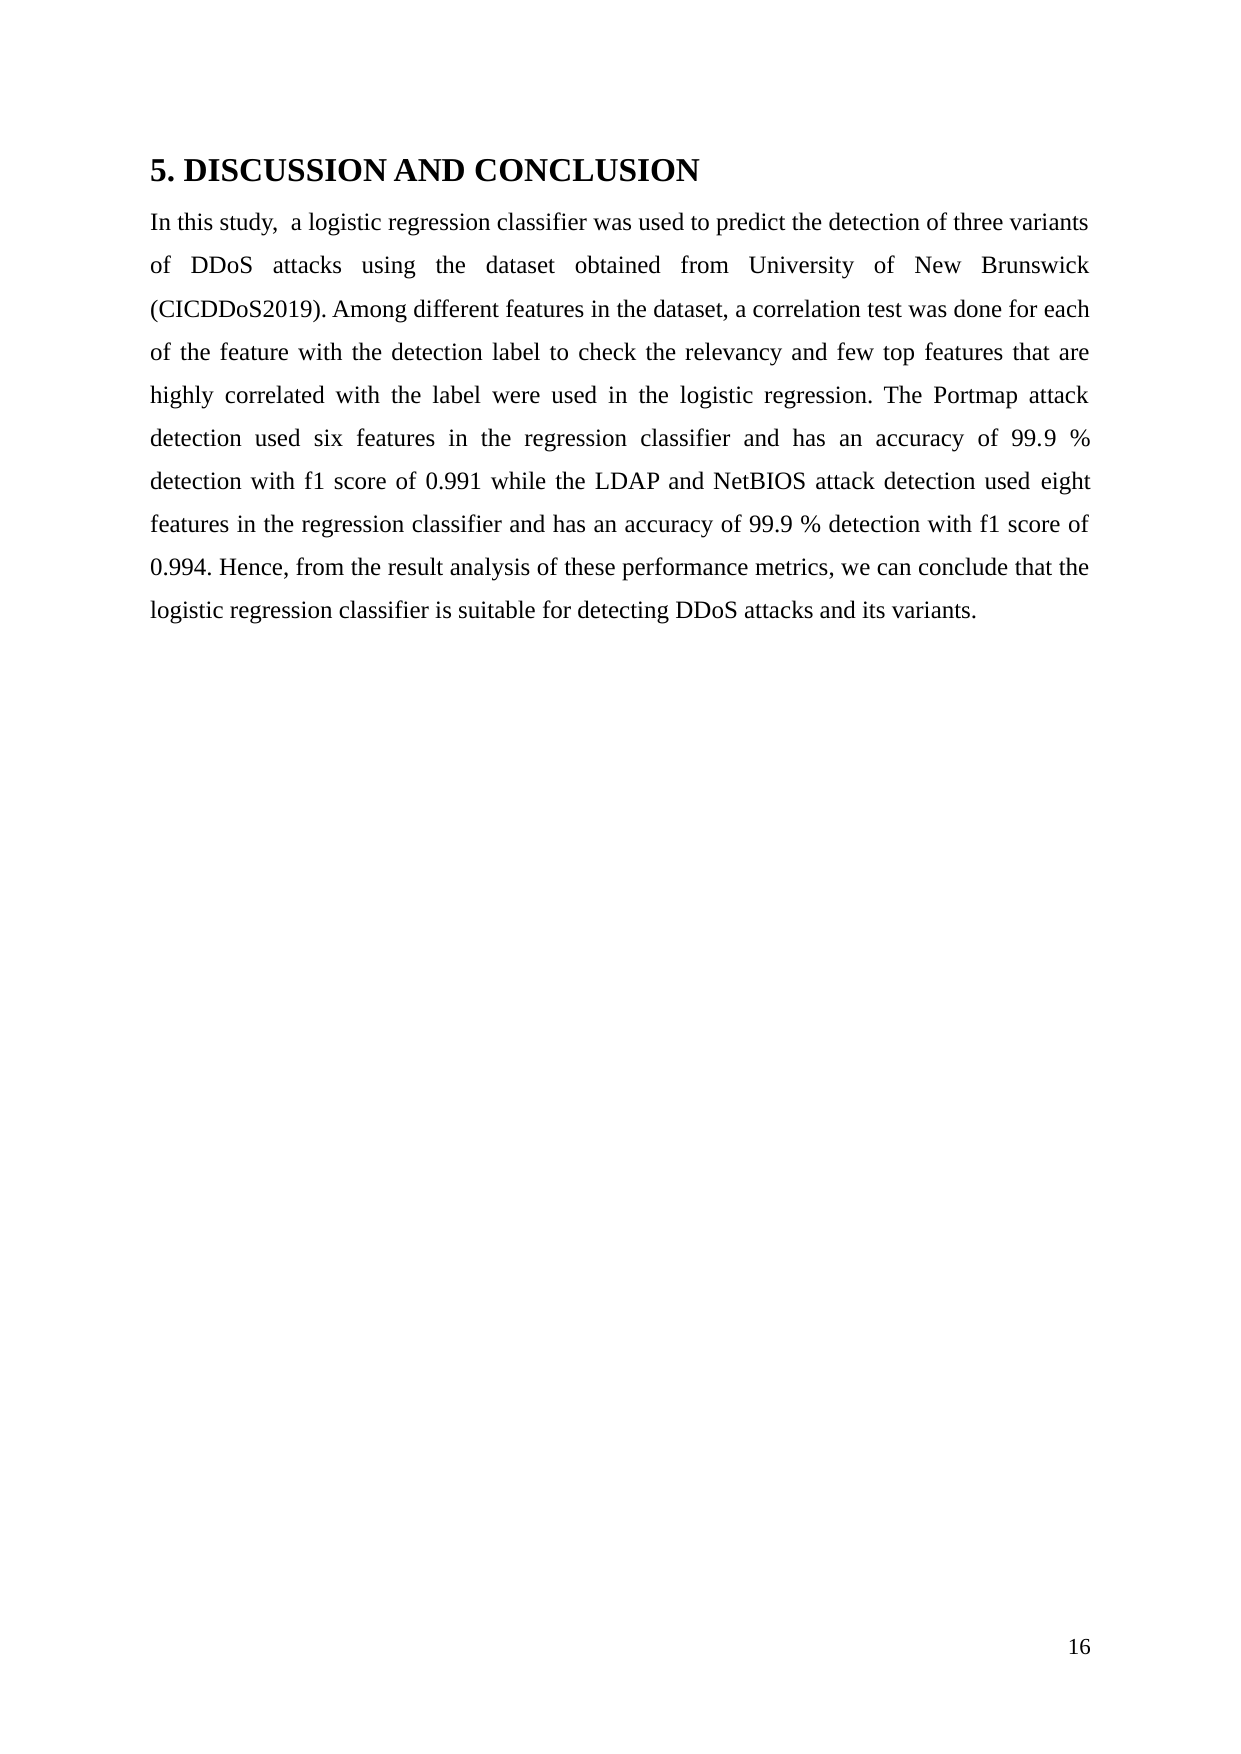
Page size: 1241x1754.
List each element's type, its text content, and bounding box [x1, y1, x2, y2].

text In this study, a logistic regression classifier was used to predict the detection of three variants of DDoS attacks using the dataset obtained from University of New Brunswick (CICDDoS2019). Among different features in the dataset, a correlation test was done for each of the feature with the detection label to check the relevancy and few top features that are highly correlated with the label were used in the logistic regression. The Portmap attack detection used six features in the regression classifier and has an accuracy of 99.9 % detection with f1 score of 0.991 while the LDAP and NetBIOS attack detection used eight features in the regression classifier and has an accuracy of 99.9 % detection with f1 score of 0.994. Hence, from the result analysis of these performance metrics, we can conclude that the logistic regression classifier is suitable for detecting DDoS attacks and its variants. [150, 207, 1091, 624]
subtitle 5. DISCUSSION AND CONCLUSION [150, 150, 1091, 188]
